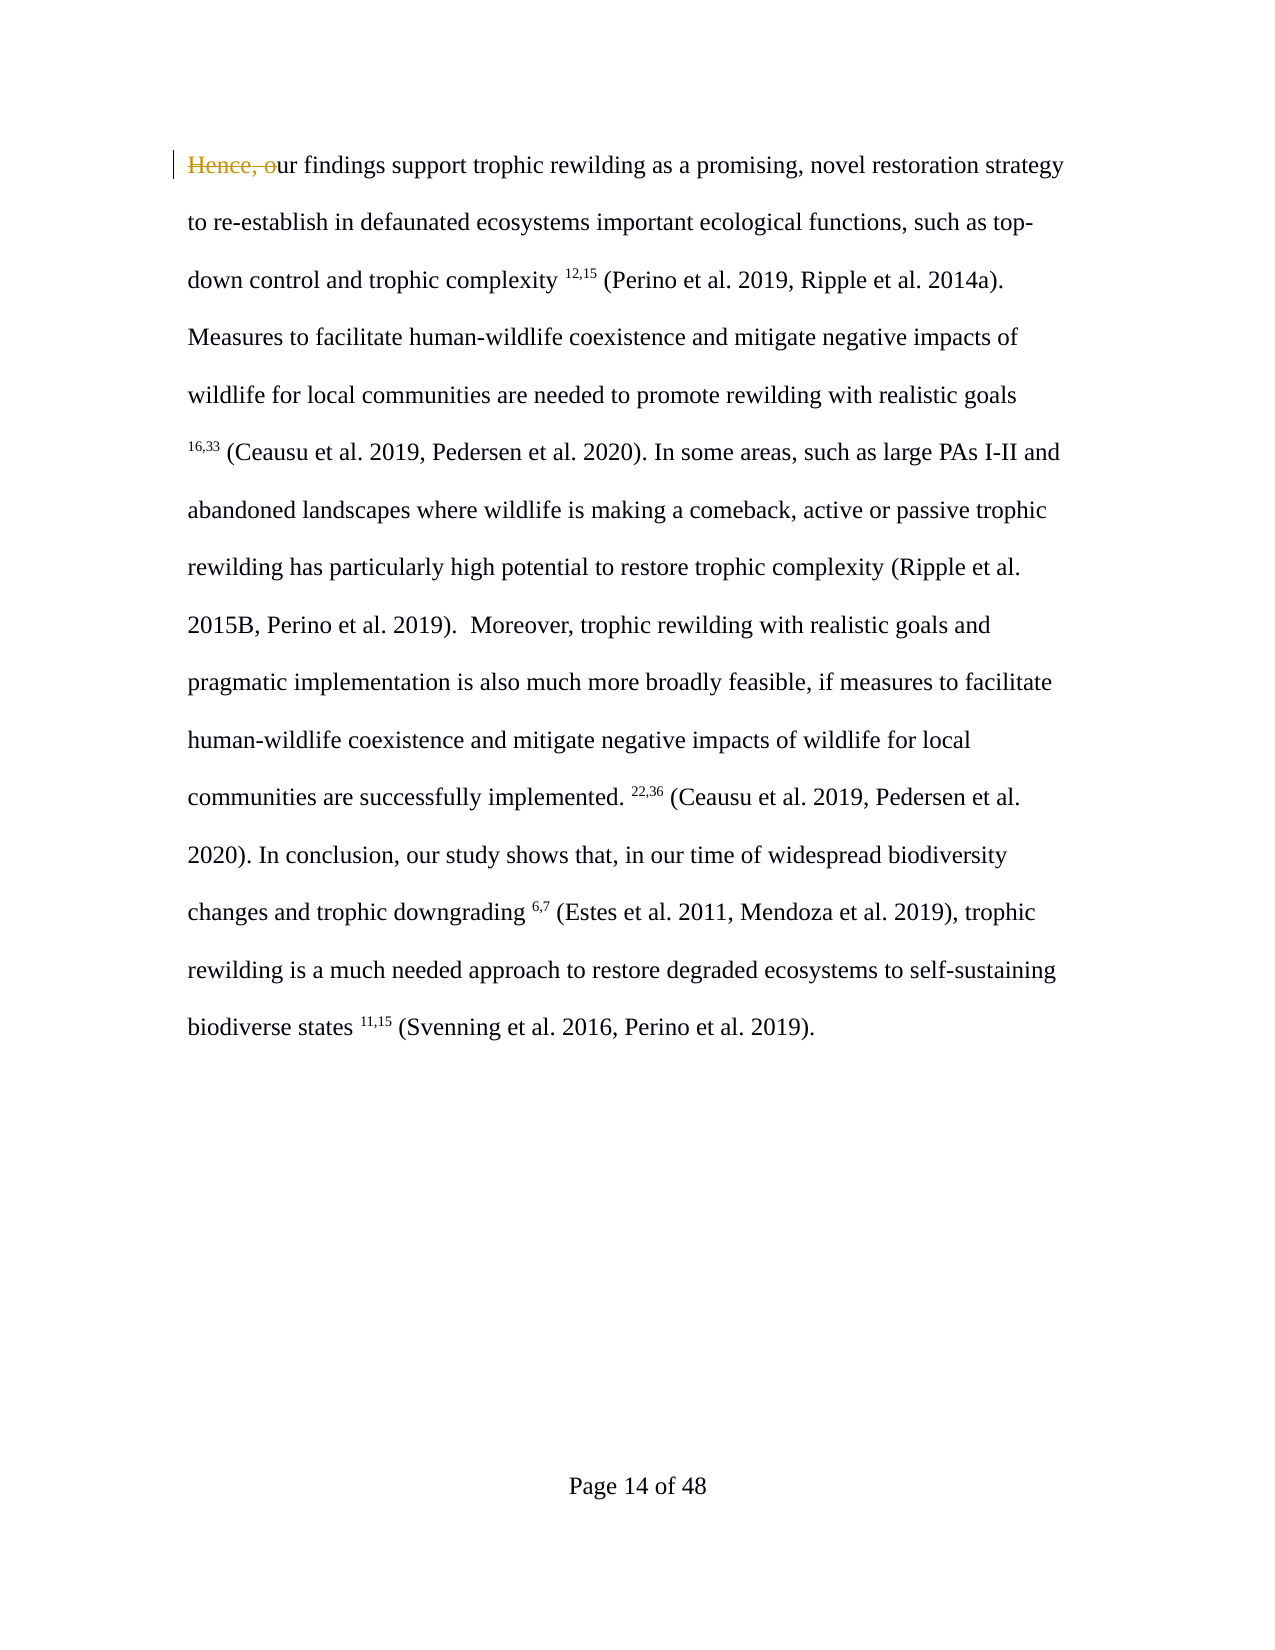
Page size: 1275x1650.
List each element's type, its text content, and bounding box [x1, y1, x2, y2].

text Our findings support trophic rewilding as a promising, novel restoration strategy to re-establish in defaunated ecosystems important ecological functions, such as top-down control and trophic complexity 12,15⁠ (Perino et al. 2019, Ripple et al. 2014a). Measures to facilitate human-wildlife coexistence and mitigate negative impacts of wildlife for local communities are needed to promote rewilding with realistic goals 16,33⁠ (Ceausu et al. 2019, Pedersen et al. 2020). In some areas, such as large PAs I-II and abandoned landscapes where wildlife is making a comeback, active or passive trophic rewilding has particularly high potential to restore trophic complexity⁠ (Ripple et al. 2015B, Perino et al. 2019). Moreover, trophic rewilding with realistic goals and pragmatic implementation is also much more broadly feasible, if measures to facilitate human-wildlife coexistence and mitigate negative impacts of wildlife for local communities are successfully implemented. 22,36⁠ (Ceausu et al. 2019, Pedersen et al. 2020). In conclusion, our study shows that, in our time of widespread biodiversity changes and trophic downgrading 6,7⁠ (Estes et al. 2011, Mendoza et al. 2019), trophic rewilding is a much needed approach to restore degraded ecosystems to self-sustaining biodiverse states 11,15⁠ (Svenning et al. 2016, Perino et al. 2019). [187, 150, 1087, 1041]
